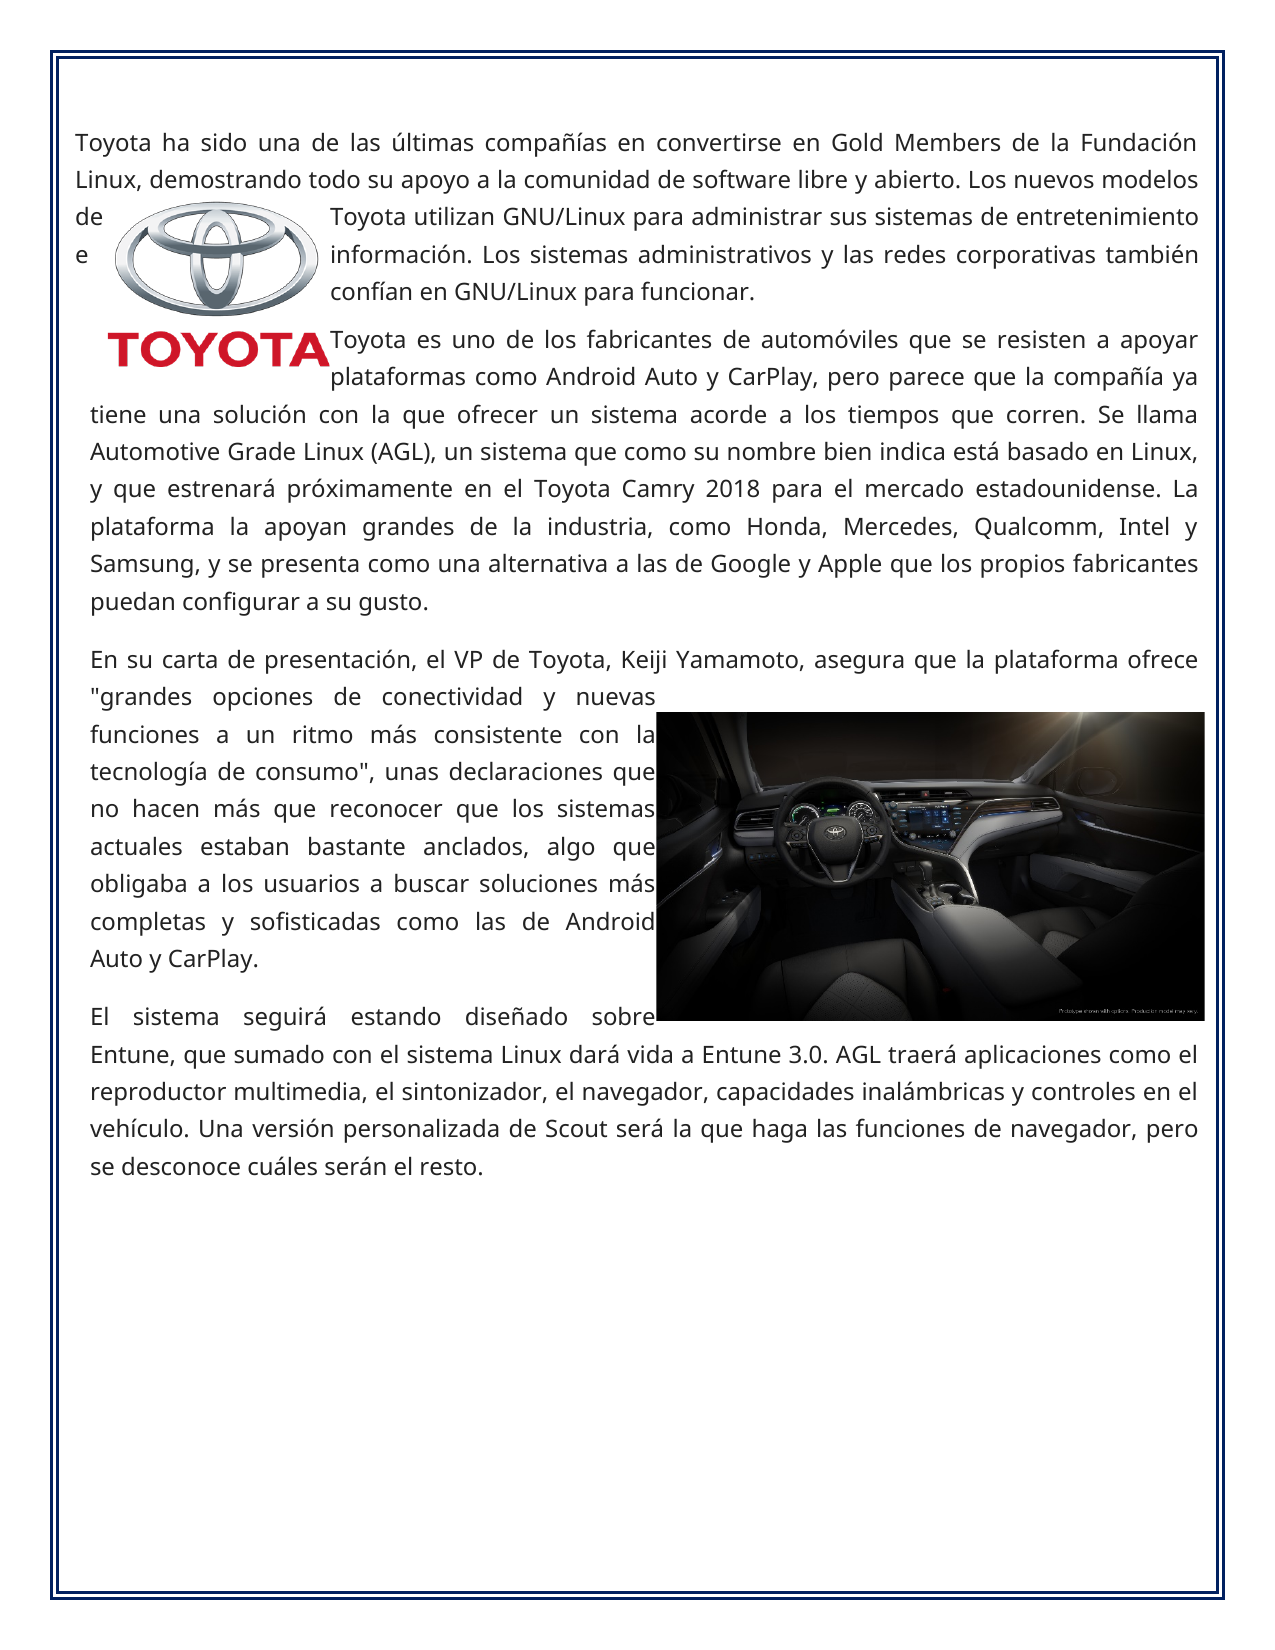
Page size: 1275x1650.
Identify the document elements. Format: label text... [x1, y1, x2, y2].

text El sistema seguirá estando diseñado sobre Entune, que sumado con el sistema Linux dará vida a Entune 3.0. AGL traerá aplicaciones como el reproductor multimedia, el sintonizador, el navegador, capacidades inalámbricas y controles en el vehículo. Una versión personalizada de Scout será la que haga las funciones de navegador, pero se desconoce cuáles serán el resto. [90, 1000, 1200, 1182]
text En su carta de presentación, el VP de Toyota, Keiji Yamamoto, asegura que la plataforma ofrece "grandes opciones de conectividad y nuevas funciones a un ritmo más consistente con la tecnología de consumo", unas declaraciones que no hacen más que reconocer que los sistemas actuales estaban bastante anclados, algo que obligaba a los usuarios a buscar soluciones más completas y sofisticadas como las de Android Auto y CarPlay. [90, 643, 1200, 974]
text Toyota ha sido una de las últimas compañías en convertirse en Gold Members de la Fundación Linux, demostrando todo su apoyo a la comunidad de software libre y abierto. Los nuevos modelos de Toyota utilizan GNU/Linux para administrar sus sistemas de entretenimiento e información. Los sistemas administrativos y las redes corporativas también confían en GNU/Linux para funcionar. [75, 125, 1200, 307]
text Toyota es uno de los fabricantes de automóviles que se resisten a apoyar plataformas como Android Auto y CarPlay, pero parece que la compañía ya tiene una solución con la que ofrecer un sistema acorde a los tiempos que corren. Se llama Automotive Grade Linux (AGL), un sistema que como su nombre bien indica está basado en Linux, y que estrenará próximamente en el Toyota Camry 2018 para el mercado estadounidense. La plataforma la apoyan grandes de la industria, como Honda, Mercedes, Qualcomm, Intel y Samsung, y se presenta como una alternativa a las de Google y Apple que los propios fabricantes puedan configurar a su gusto. [90, 323, 1200, 617]
